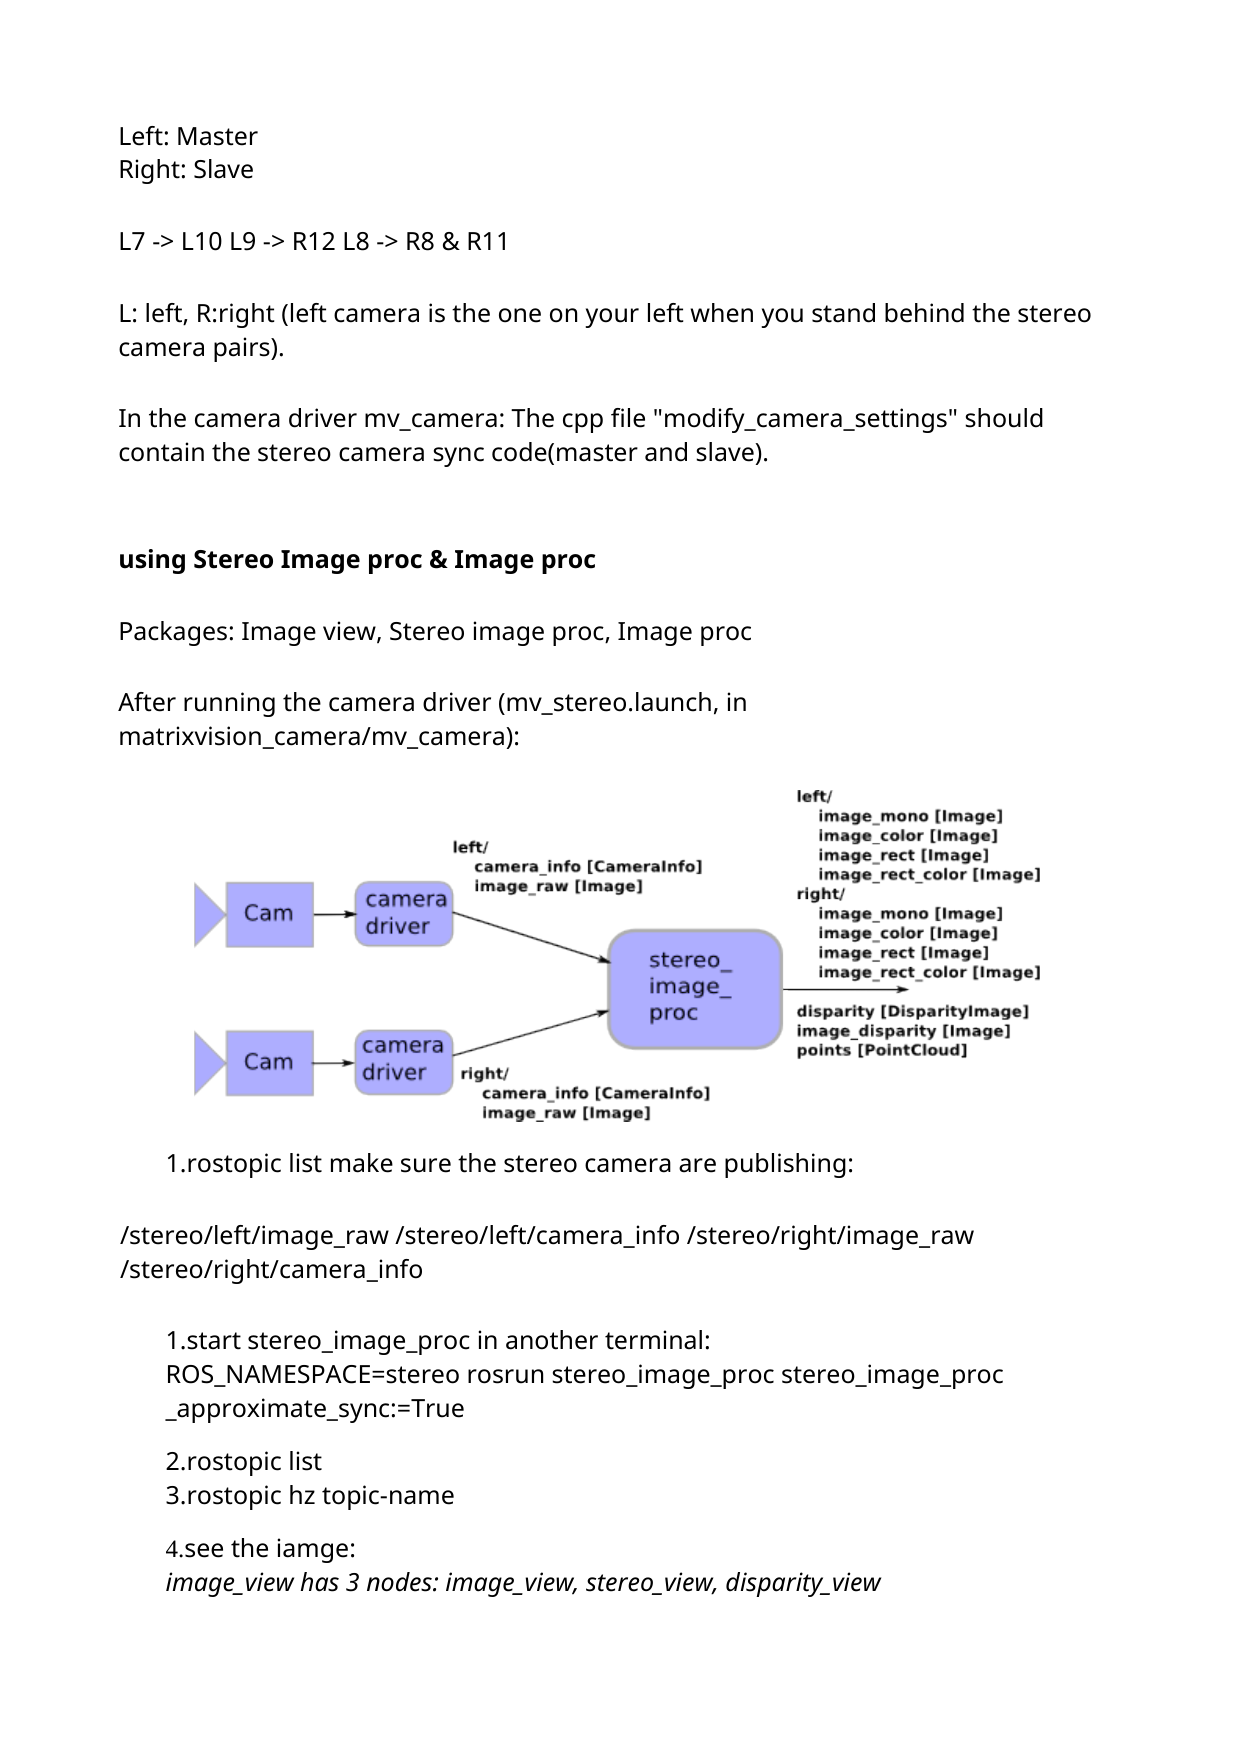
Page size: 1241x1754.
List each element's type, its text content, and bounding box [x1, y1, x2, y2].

list see the iamge: image_view has 3 nodes: image_view, stereo_view, disparity_view [118, 1531, 1122, 1599]
list rostopic list [118, 1444, 1122, 1478]
text /stereo/left/image_raw /stereo/left/camera_info /stereo/right/image_raw /stereo/right/camera_info [120, 1217, 1122, 1285]
text using Stereo Image proc & Image proc [118, 542, 1122, 576]
list rostopic hz topic-name [118, 1478, 1122, 1512]
text In the camera driver mv_camera: The cpp file "modify_camera_settings" should contain the stereo camera sync code(master and slave). [118, 401, 1122, 469]
text Packages: Image view, Stereo image proc, Image proc [118, 613, 1122, 647]
list start stereo_image_proc in another terminal: ROS_NAMESPACE=stereo rosrun stereo_image_proc stereo_image_proc _approximate_sync:=True [118, 1323, 1122, 1425]
list rostopic list make sure the stereo camera are publishing: [118, 1146, 1122, 1180]
text L: left, R:right (left camera is the one on your left when you stand behind the stereo camera pairs). [118, 295, 1122, 363]
text After running the camera driver (mv_stereo.launch, in matrixvision_camera/mv_camera): [118, 685, 1122, 753]
text Left: Master Right: Slave [118, 118, 1122, 186]
text L7 -> L10 L9 -> R12 L8 -> R8 & R11 [118, 224, 1122, 258]
